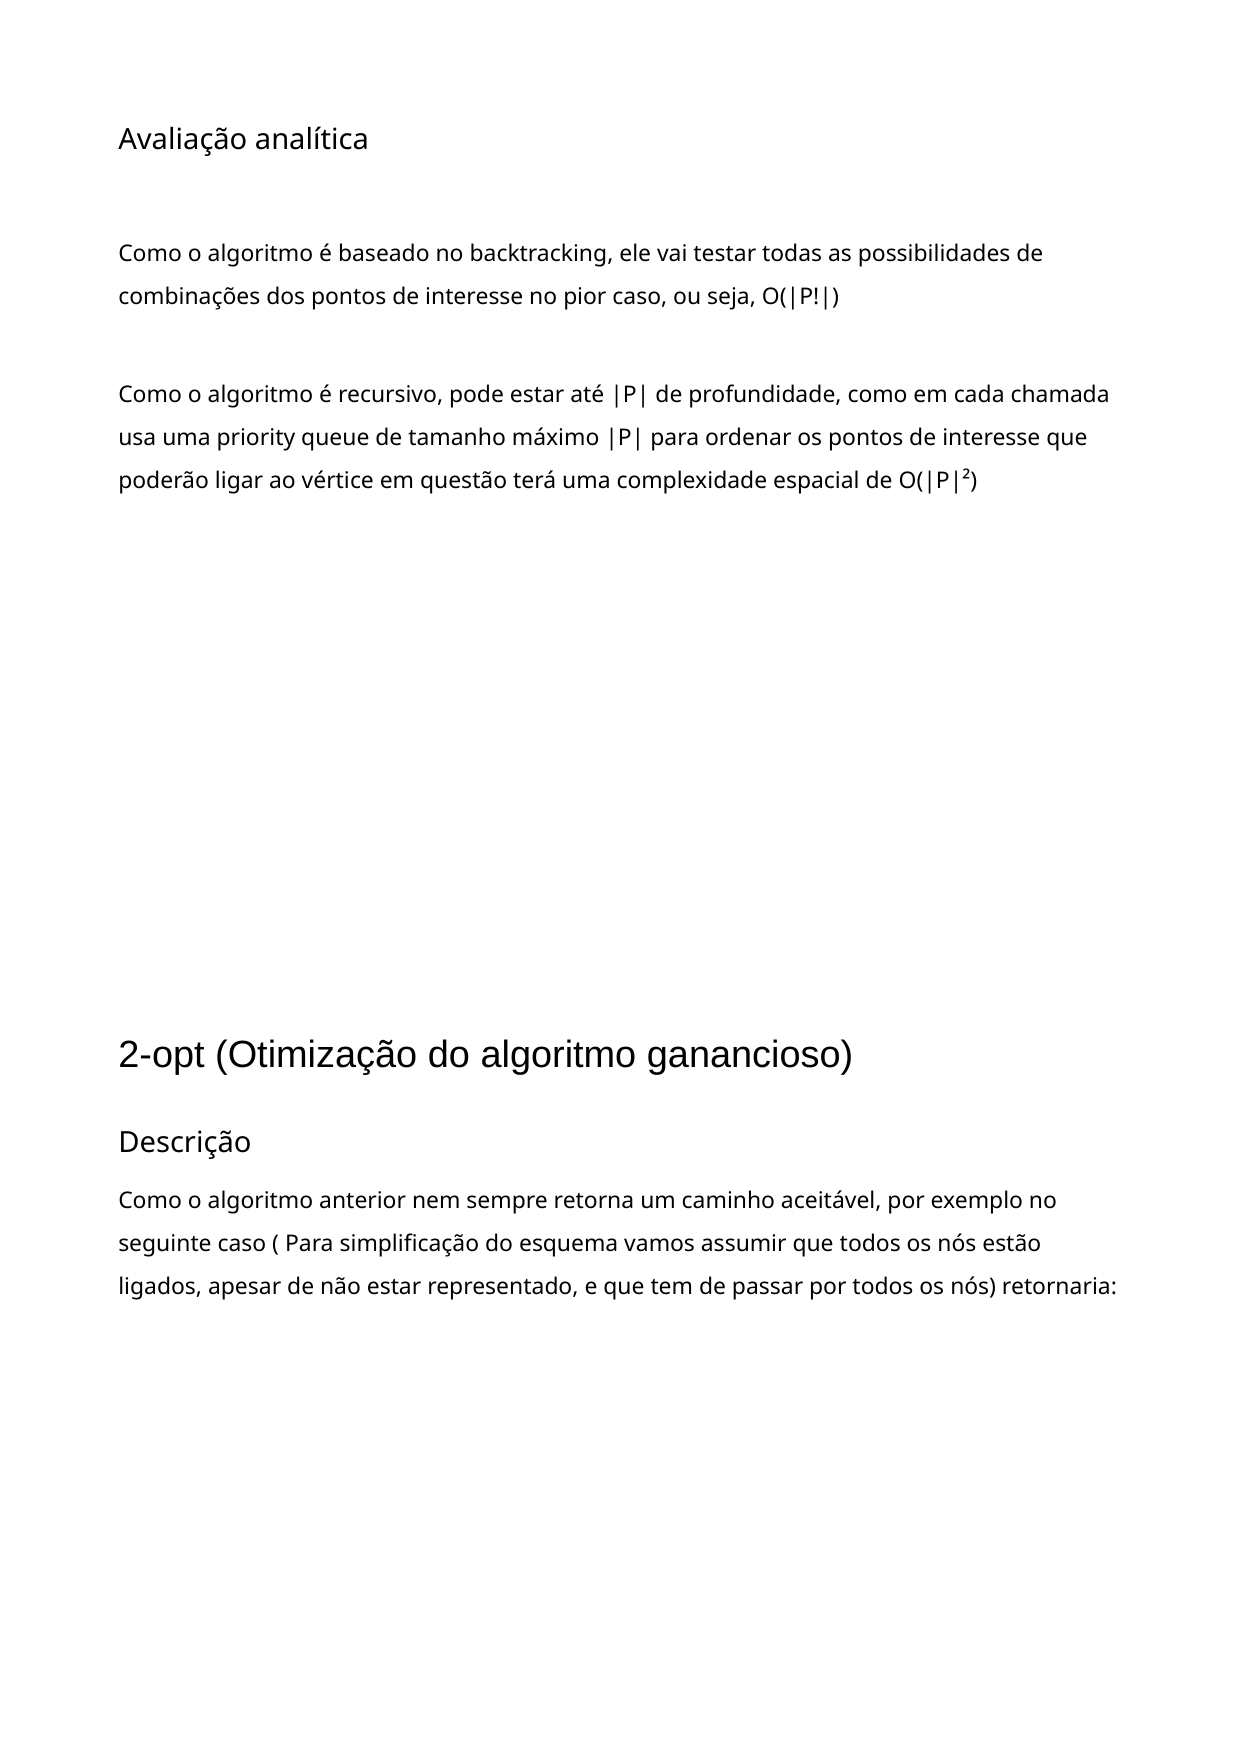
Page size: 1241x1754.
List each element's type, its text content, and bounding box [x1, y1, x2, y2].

subtitle Avaliação analítica [118, 118, 1122, 158]
subtitle Descrição [118, 1121, 1122, 1161]
subtitle 2-opt (Otimização do algoritmo ganancioso) [118, 1031, 1122, 1075]
text Como o algoritmo é recursivo, pode estar até |P| de profundidade, como em cada chamada usa uma priority queue de tamanho máximo |P| para ordenar os pontos de interesse que poderão ligar ao vértice em questão terá uma complexidade espacial de O(|P|²) [118, 378, 1122, 496]
text Como o algoritmo anterior nem sempre retorna um caminho aceitável, por exemplo no seguinte caso ( Para simplificação do esquema vamos assumir que todos os nós estão ligados, apesar de não estar representado, e que tem de passar por todos os nós) retornaria: [118, 1184, 1122, 1301]
text Como o algoritmo é baseado no backtracking, ele vai testar todas as possibilidades de combinações dos pontos de interesse no pior caso, ou seja, O(|P!|) [118, 237, 1122, 311]
